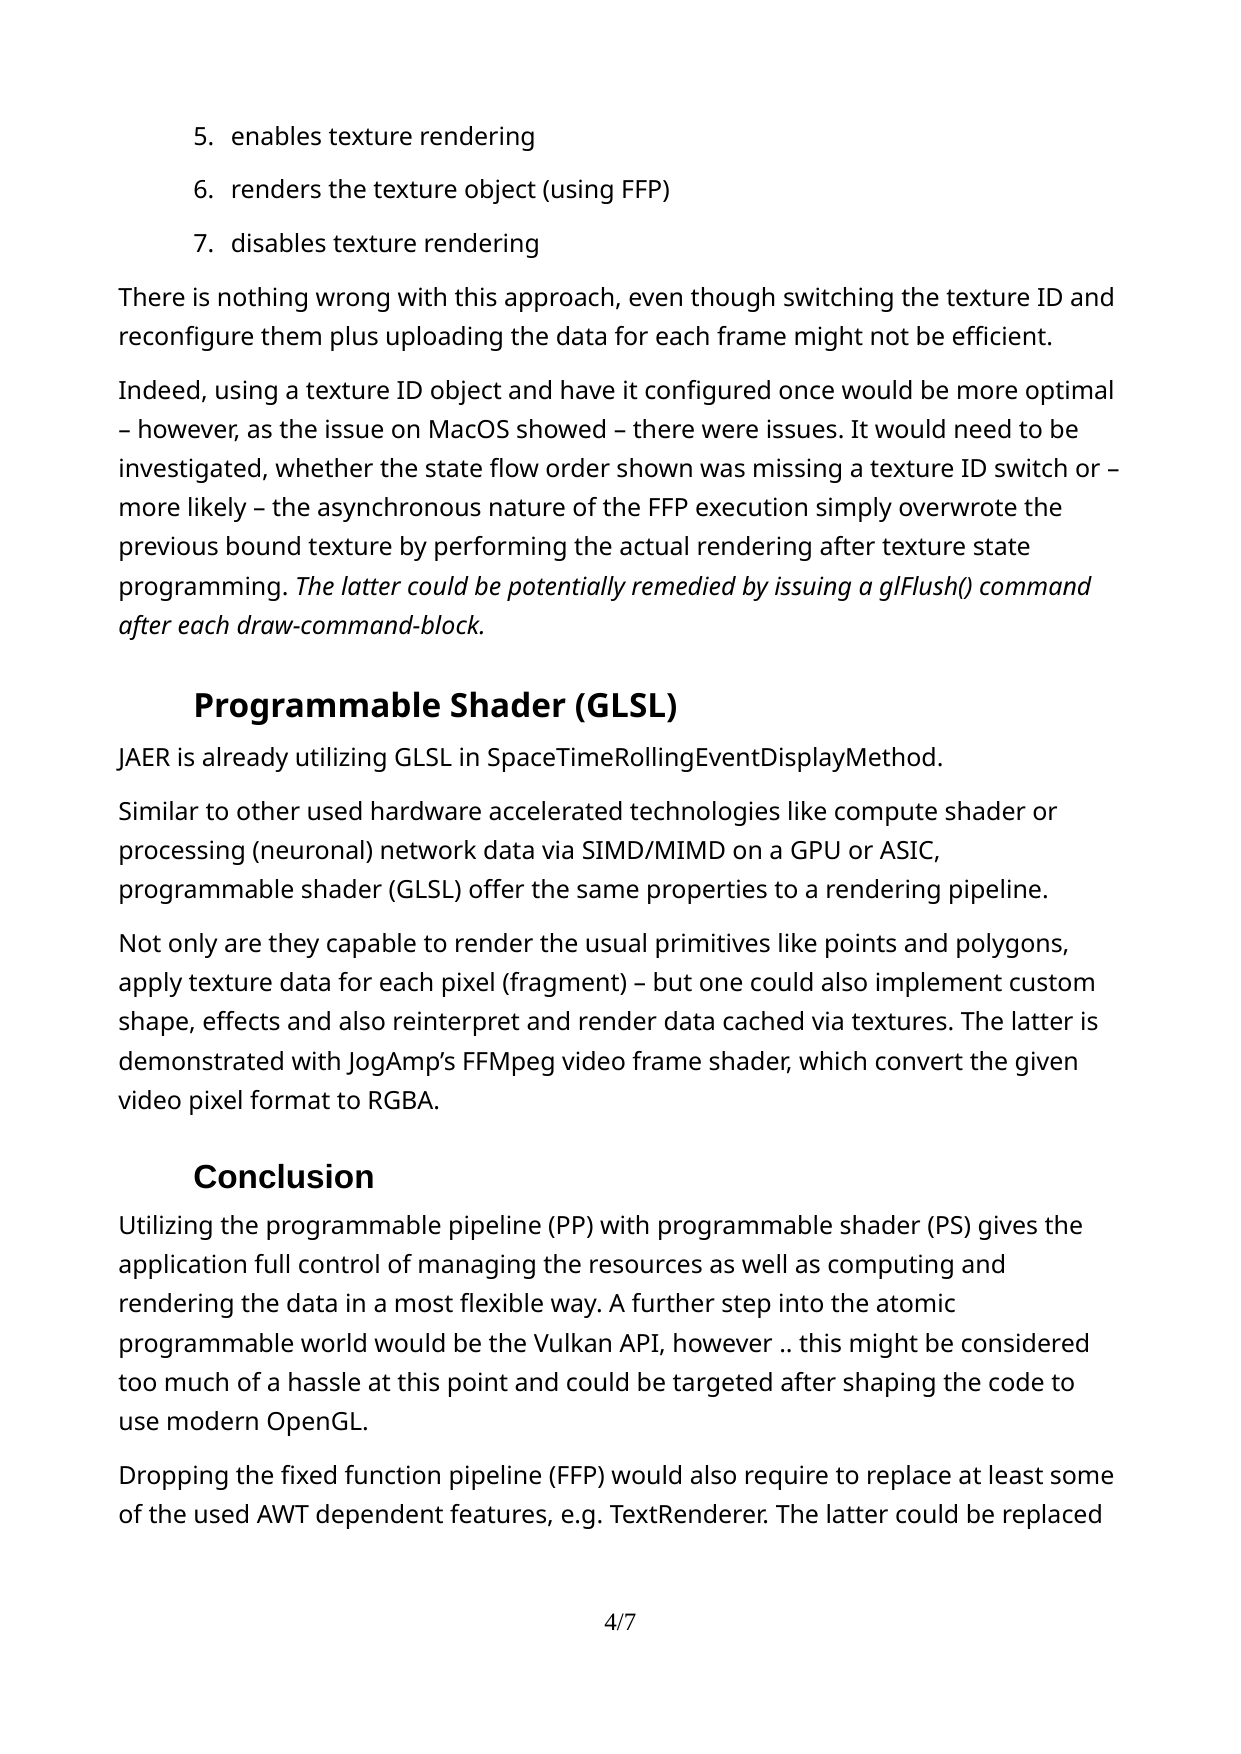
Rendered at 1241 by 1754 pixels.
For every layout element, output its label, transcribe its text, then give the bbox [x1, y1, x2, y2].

list renders the texture object (using FFP) [193, 172, 1122, 206]
text Similar to other used hardware accelerated technologies like compute shader or processing (neuronal) network data via SIMD/MIMD on a GPU or ASIC, programmable shader (GLSL) offer the same properties to a rendering pipeline. [118, 793, 1122, 906]
text Utilizing the programmable pipeline (PP) with programmable shader (PS) gives the application full control of managing the resources as well as computing and rendering the data in a most flexible way. A further step into the atomic programmable world would be the Vulkan API, however .. this might be considered too much of a hassle at this point and could be targeted after shaping the code to use modern OpenGL. [118, 1208, 1122, 1438]
list disables texture rendering [193, 226, 1122, 260]
subtitle Programmable Shader (GLSL) [118, 682, 1122, 727]
list enables texture rendering [193, 118, 1122, 152]
text Dropping the fixed function pipeline (FFP) would also require to replace at least some of the used AWT dependent features, e.g. TextRenderer. The latter could be replaced [118, 1457, 1122, 1531]
text Indeed, using a texture ID object and have it configured once would be more optimal – however, as the issue on MacOS showed – there were issues. It would need to be investigated, whether the state flow order shown was missing a texture ID switch or – more likely – the asynchronous nature of the FFP execution simply overwrote the previous bound texture by performing the actual rendering after texture state programming. The latter could be potentially remedied by issuing a glFlush() command after each draw-command-block. [118, 372, 1122, 641]
subtitle Conclusion [118, 1157, 1122, 1195]
text There is nothing wrong with this approach, even though switching the texture ID and reconfigure them plus uploading the data for each frame might not be efficient. [118, 279, 1122, 353]
text JAER is already utilizing GLSL in SpaceTimeRollingEventDisplayMethod. [118, 740, 1122, 774]
text Not only are they capable to render the usual primitives like points and polygons, apply texture data for each pixel (fragment) – but one could also implement custom shape, effects and also reinterpret and render data cached via textures. The latter is demonstrated with JogAmp’s FFMpeg video frame shader, which convert the given video pixel format to RGBA. [118, 926, 1122, 1116]
